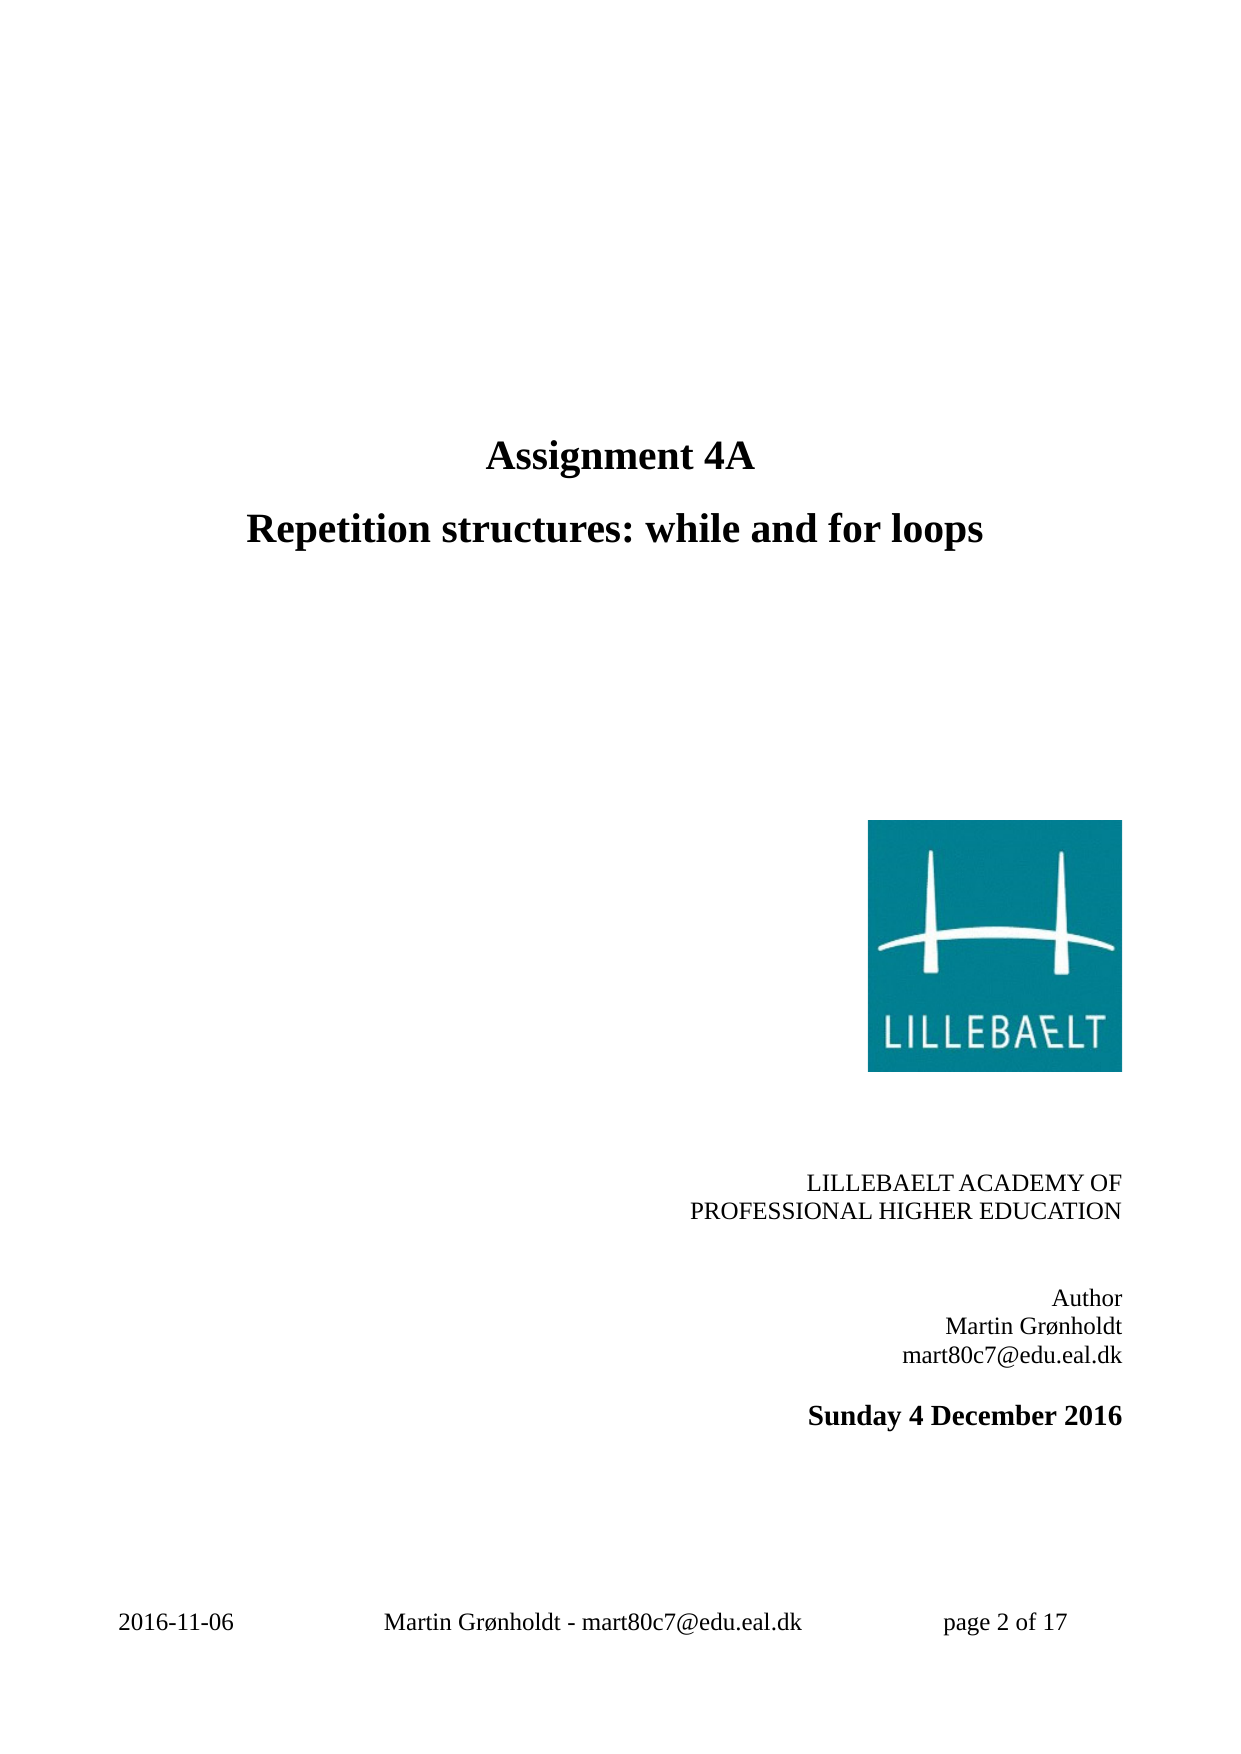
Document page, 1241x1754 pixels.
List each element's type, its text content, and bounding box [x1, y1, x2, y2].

picture [867, 820, 1123, 1072]
text Martin Grønholdt [118, 1311, 1122, 1340]
text mart80c7@edu.eal.dk [118, 1340, 1122, 1369]
title Repetition structures: while and for loops [118, 503, 1122, 551]
text PROFESSIONAL HIGHER EDUCATION [118, 1196, 1122, 1225]
text Sunday 4 December 2016 [118, 1398, 1122, 1431]
title Assignment 4A [118, 431, 1122, 478]
text LILLEBAELT ACADEMY OF [118, 1168, 1122, 1196]
text Author [118, 1283, 1122, 1311]
